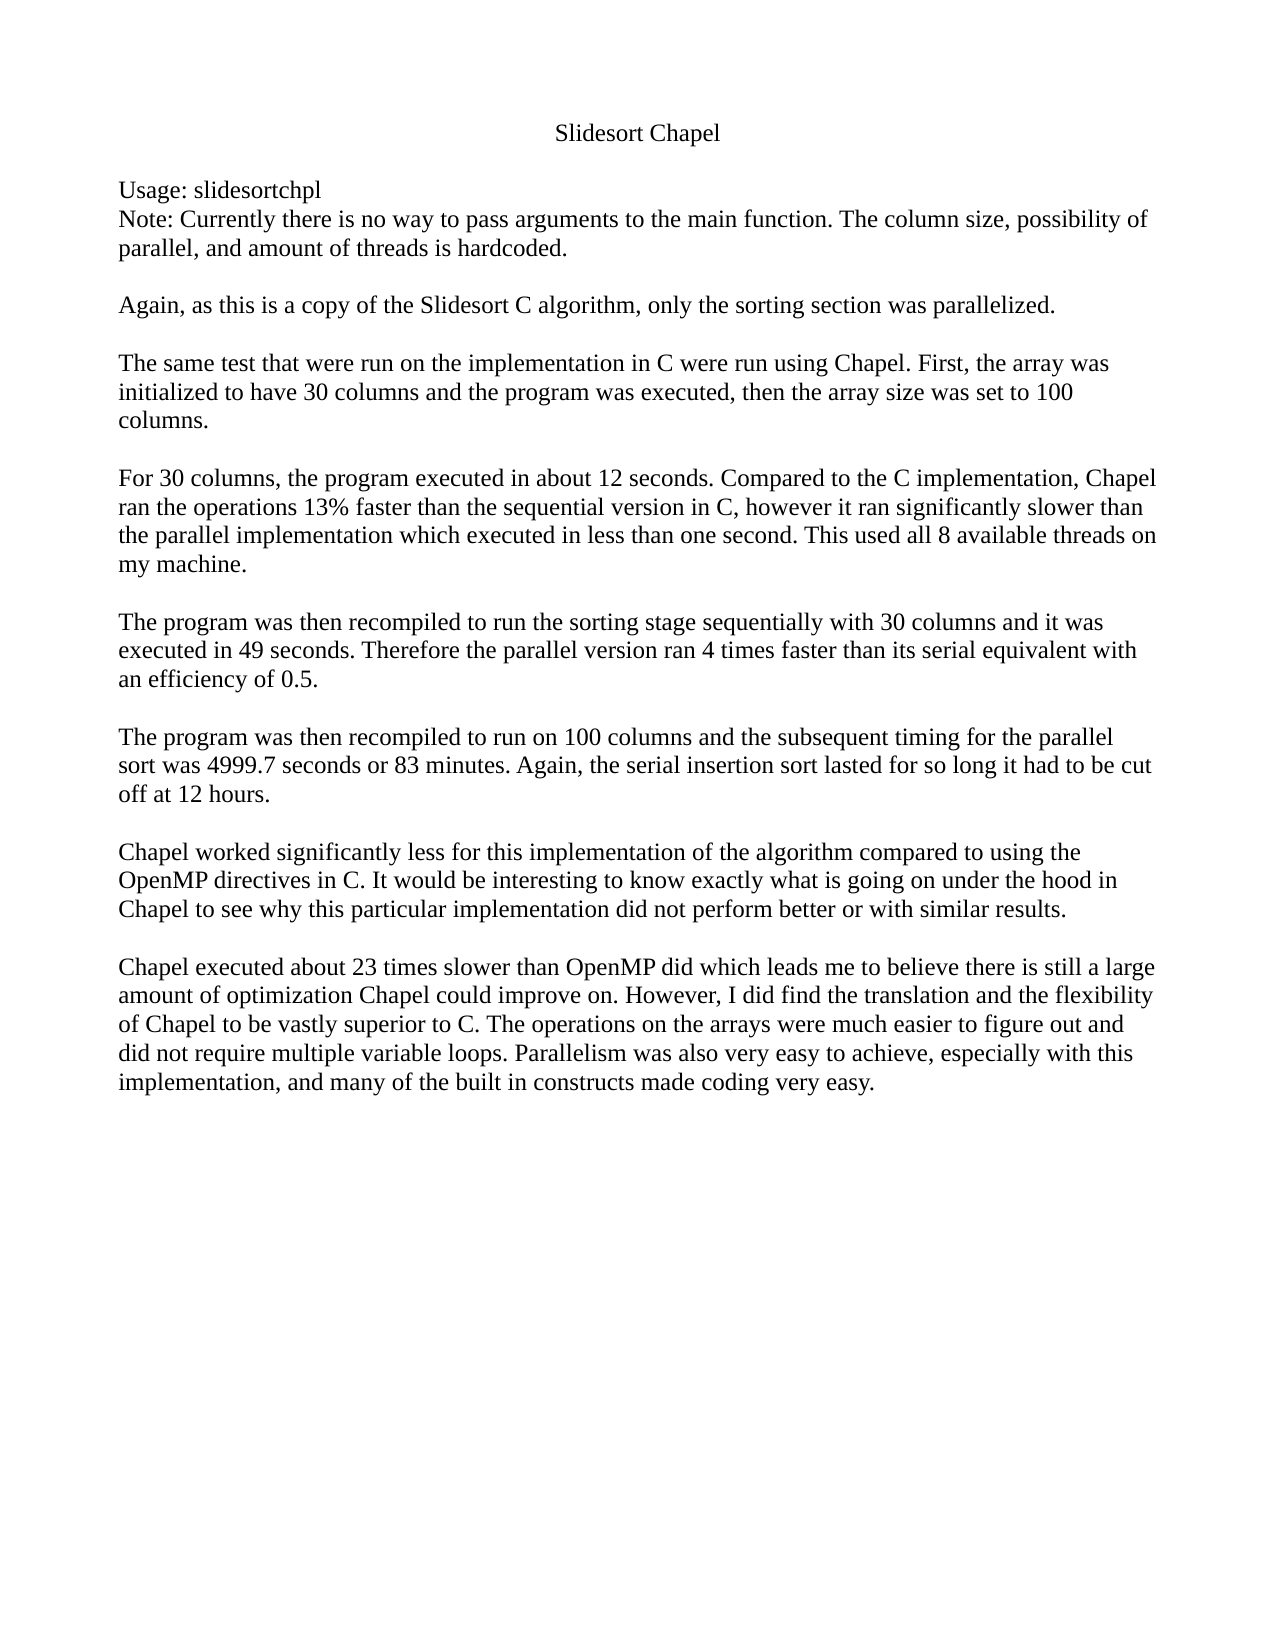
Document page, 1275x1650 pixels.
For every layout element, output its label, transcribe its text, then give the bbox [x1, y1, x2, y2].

text Again, as this is a copy of the Slidesort C algorithm, only the sorting section was parallelized. [118, 291, 1157, 319]
text Note: Currently there is no way to pass arguments to the main function. The column size, possibility of parallel, and amount of threads is hardcoded. [118, 204, 1157, 262]
text The program was then recompiled to run on 100 columns and the subsequent timing for the parallel sort was 4999.7 seconds or 83 minutes. Again, the serial insertion sort lasted for so long it had to be cut off at 12 hours. [118, 722, 1157, 808]
text Chapel executed about 23 times slower than OpenMP did which leads me to believe there is still a large amount of optimization Chapel could improve on. However, I did find the translation and the flexibility of Chapel to be vastly superior to C. The operations on the arrays were much easier to figure out and did not require multiple variable loops. Parallelism was also very easy to achieve, especially with this implementation, and many of the built in constructs made coding very easy. [118, 952, 1157, 1096]
text The program was then recompiled to run the sorting stage sequentially with 30 columns and it was executed in 49 seconds. Therefore the parallel version ran 4 times faster than its serial equivalent with an efficiency of 0.5. [118, 607, 1157, 693]
text For 30 columns, the program executed in about 12 seconds. Compared to the C implementation, Chapel ran the operations 13% faster than the sequential version in C, however it ran significantly slower than the parallel implementation which executed in less than one second. This used all 8 available threads on my machine. [118, 463, 1157, 578]
text Chapel worked significantly less for this implementation of the algorithm compared to using the OpenMP directives in C. It would be interesting to know exactly what is going on under the hood in Chapel to see why this particular implementation did not perform better or with similar results. [118, 837, 1157, 923]
text Slidesort Chapel [118, 118, 1157, 147]
text The same test that were run on the implementation in C were run using Chapel. First, the array was initialized to have 30 columns and the program was executed, then the array size was set to 100 columns. [118, 348, 1157, 434]
text Usage: slidesortchpl [118, 176, 1157, 204]
